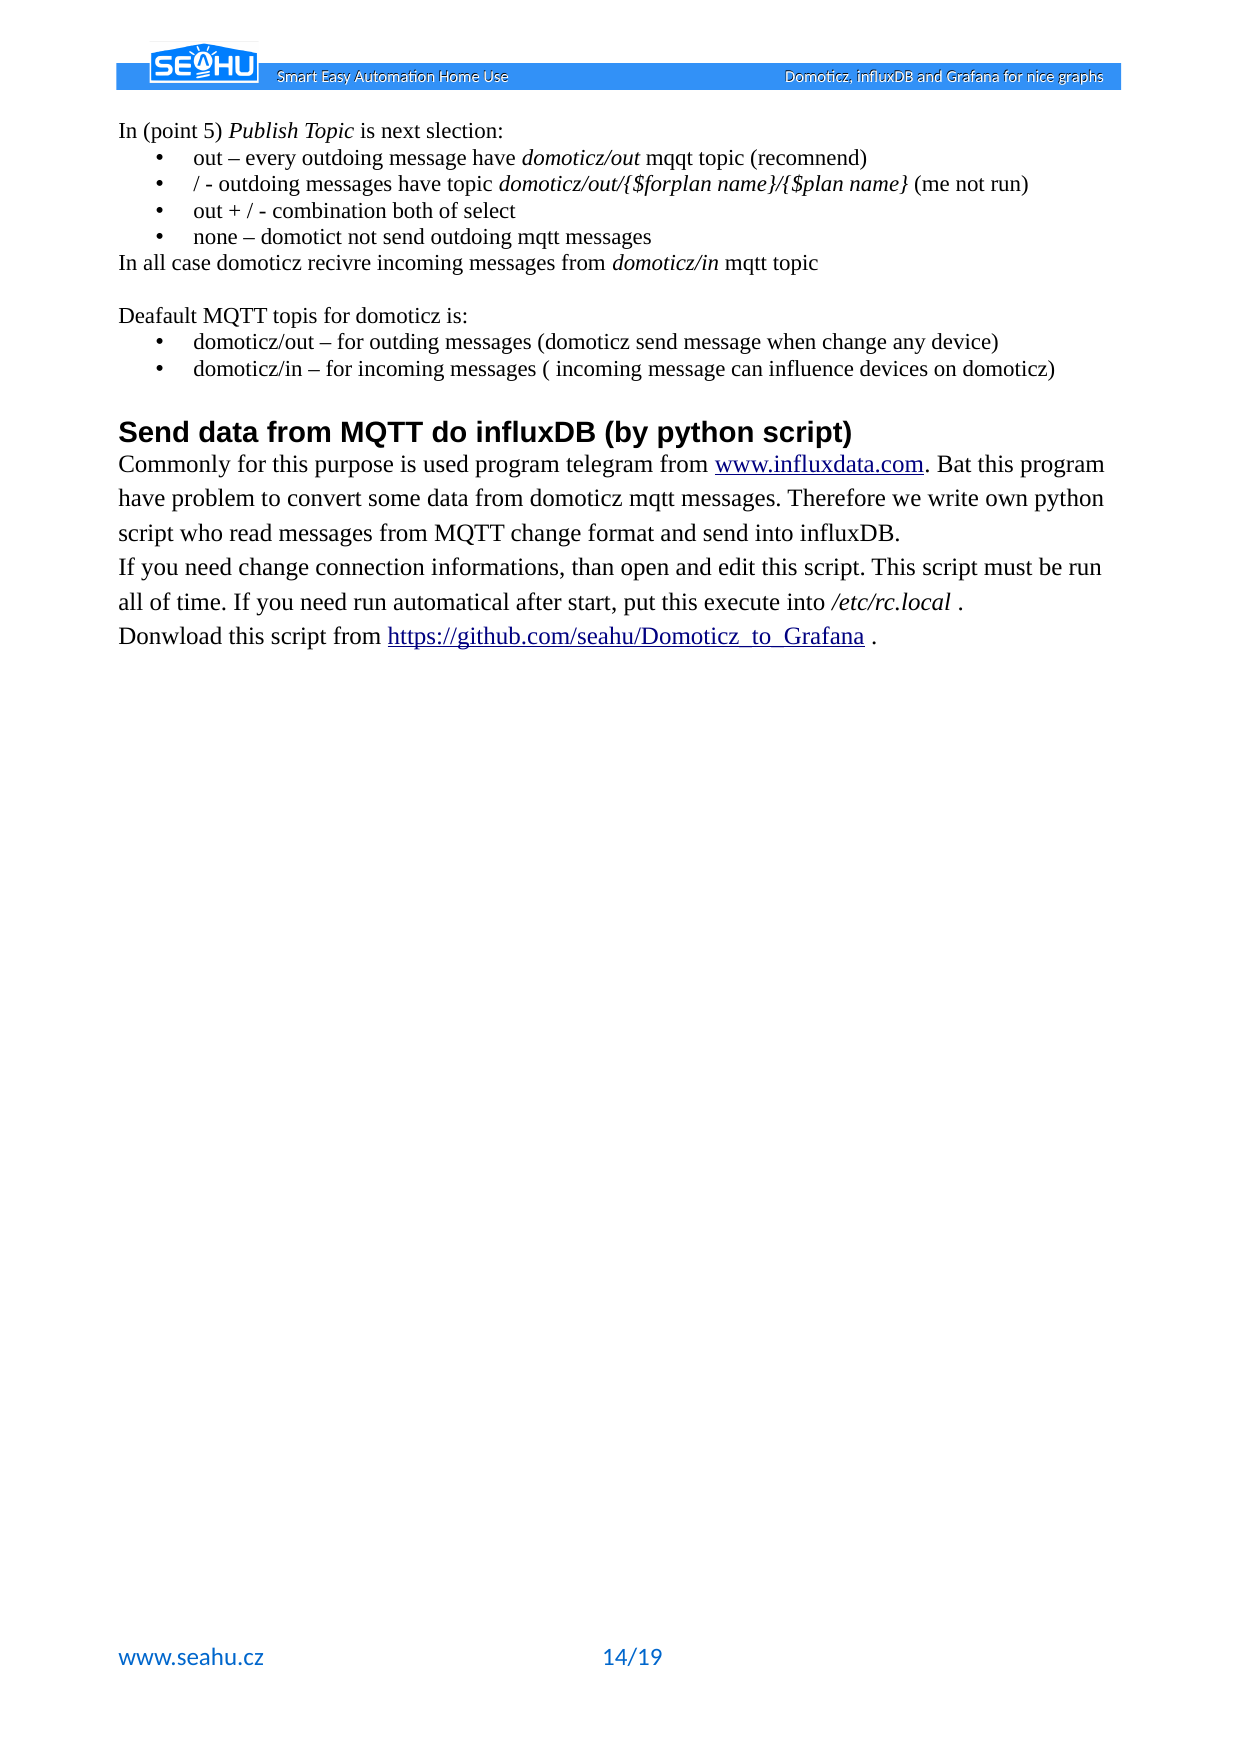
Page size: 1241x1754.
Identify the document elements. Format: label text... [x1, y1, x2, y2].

subtitle Send data from MQTT do influxDB (by python script) [118, 415, 1122, 449]
list out – every outdoing message have domoticz/out mqqt topic (recomnend) [156, 144, 1122, 170]
list domoticz/in – for incoming messages ( incoming message can influence devices on domoticz) [156, 355, 1122, 381]
list domoticz/out – for outding messages (domoticz send message when change any device) [156, 328, 1122, 355]
list none – domotict not send outdoing mqtt messages [156, 223, 1122, 249]
text In (point 5) Publish Topic is next slection: [118, 118, 1122, 144]
text Deafault MQTT topis for domoticz is: [118, 302, 1122, 328]
picture [149, 41, 259, 83]
text Commonly for this purpose is used program telegram from www.influxdata.com. Bat this program have problem to convert some data from domoticz mqtt messages. Therefore we write own python script who read messages from MQTT change format and send into influxDB. [118, 449, 1122, 546]
text In all case domoticz recivre incoming messages from domoticz/in mqtt topic [118, 249, 1122, 276]
list / - outdoing messages have topic domoticz/out/{$forplan name}/{$plan name} (me not run) [156, 170, 1122, 197]
text Donwload this script from https://github.com/seahu/Domoticz_to_Grafana . [118, 621, 1122, 650]
list out + / - combination both of select [156, 197, 1122, 223]
text If you need change connection informations, than open and edit this script. This script must be run all of time. If you need run automatical after start, put this execute into /etc/rc.local . [118, 552, 1122, 615]
